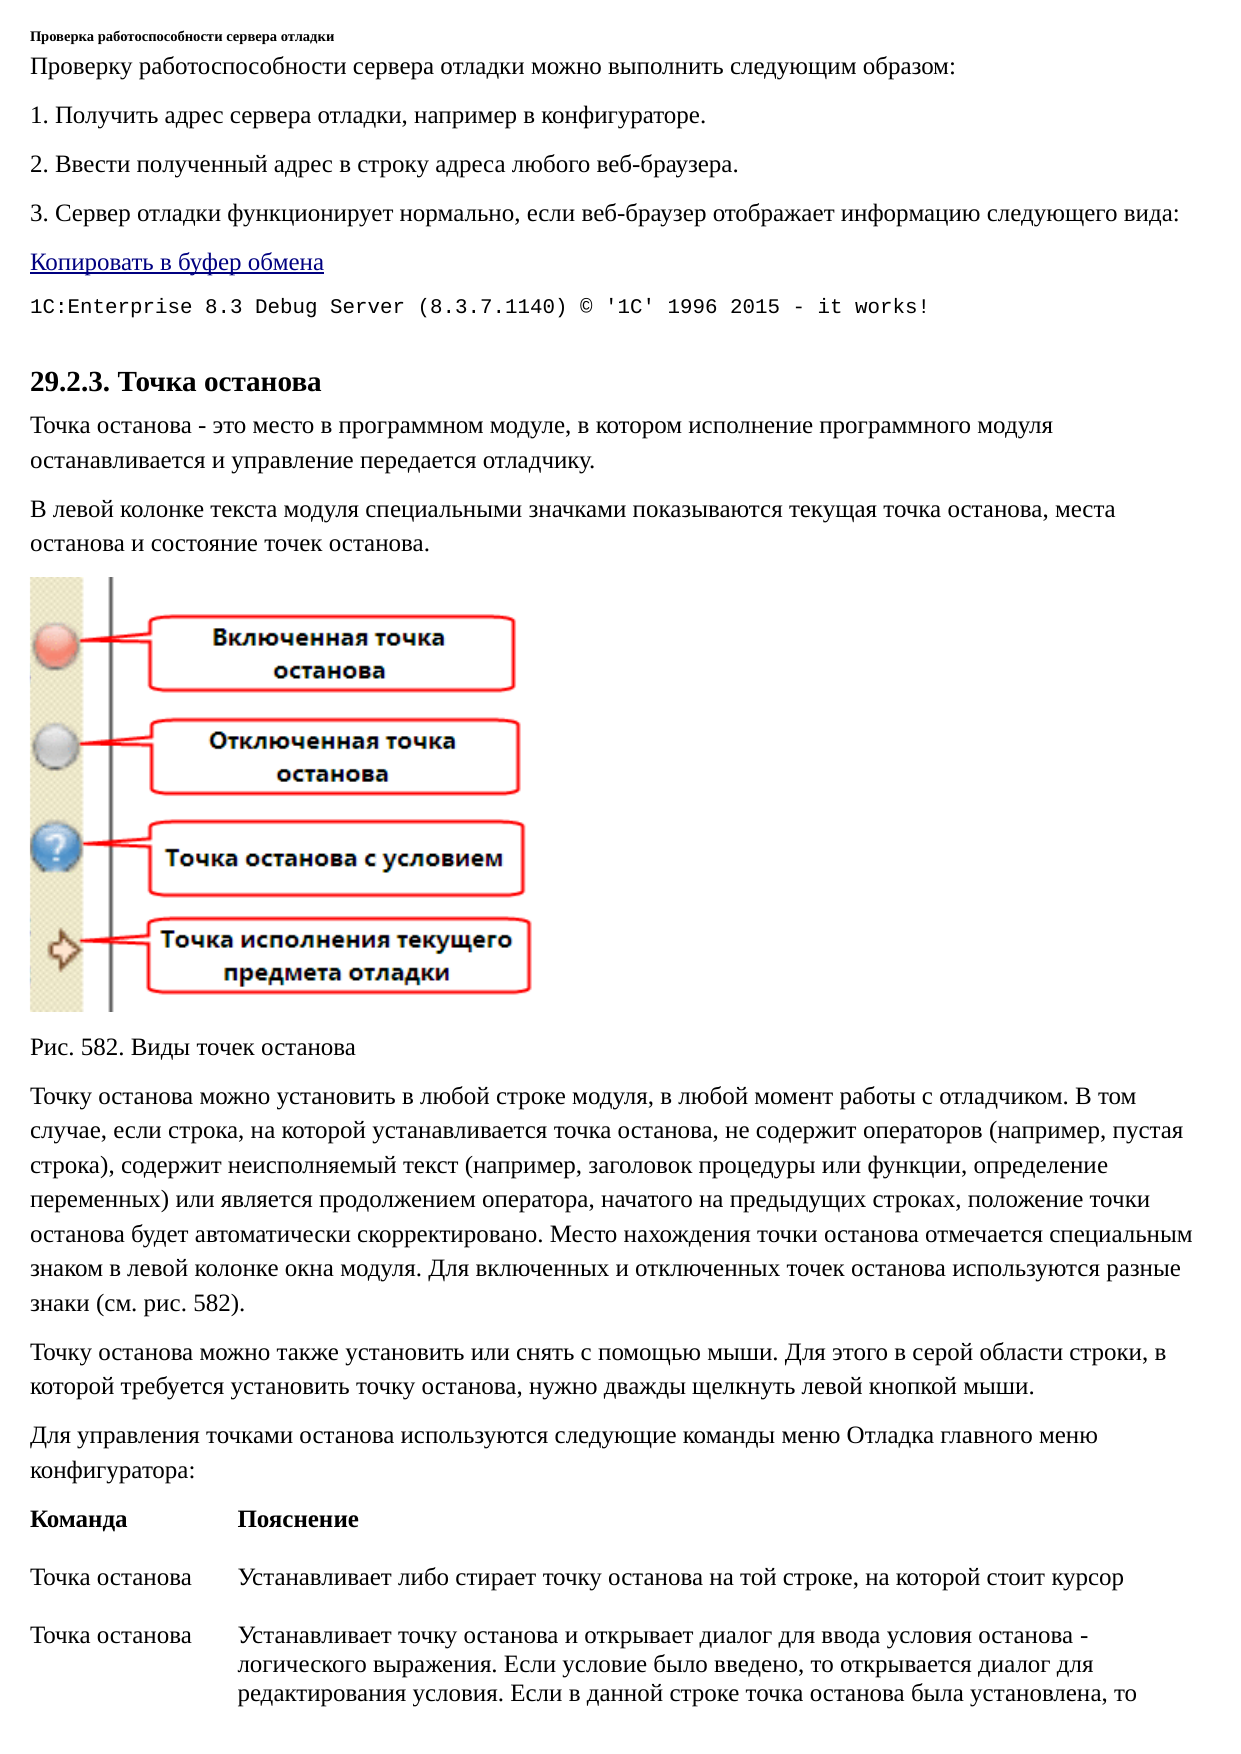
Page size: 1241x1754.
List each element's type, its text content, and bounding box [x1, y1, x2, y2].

text Точку останова можно также установить или снять с помощью мыши. Для этого в серой области строки, в которой требуется установить точку останова, нужно дважды щелкнуть левой кнопкой мыши. [30, 1337, 1211, 1400]
text 1. Получить адрес сервера отладки, например в конфигураторе. [30, 100, 1211, 129]
table_cell Устанавливает точку останова и открывает диалог для ввода условия останова ‑ логического выражения. Если условие было введено, то открывается диалог для редактирования условия. Если в данной строке точка останова была установлена, то [237, 1621, 1211, 1707]
text 2. Ввести полученный адрес в строку адреса любого веб-браузера. [30, 149, 1211, 178]
text Точку останова можно установить в любой строке модуля, в любой момент работы с отладчиком. В том случае, если строка, на которой устанавливается точка останова, не содержит операторов (например, пустая строка), содержит неисполняемый текст (например, заголовок процедуры или функции, определение переменных) или является продолжением оператора, начатого на предыдущих строках, положение точки останова будет автоматически скорректировано. Место нахождения точки останова отмечается специальным знаком в левой колонке окна модуля. Для включенных и отключенных точек останова используются разные знаки (см. рис. 582). [30, 1081, 1211, 1317]
subtitle Проверка работоспособности сервера отладки [30, 28, 1211, 45]
table_cell Точка останова [30, 1621, 237, 1707]
text 3. Сервер отладки функционирует нормально, если веб-браузер отображает информацию следующего вида: [30, 198, 1211, 227]
text 1C:Enterprise 8.3 Debug Server (8.3.7.1140) © '1C' 1996 2015 - it works! [30, 296, 1211, 320]
subtitle 29.2.3. Точка останова [30, 364, 1211, 398]
text В левой колонке текста модуля специальными значками показываются текущая точка останова, места останова и состояние точек останова. [30, 494, 1211, 557]
table_header Команда [30, 1504, 237, 1562]
text Проверку работоспособности сервера отладки можно выполнить следующим образом: [30, 51, 1211, 80]
table_header Пояснение [237, 1504, 1211, 1562]
text Копировать в буфер обмена [30, 247, 1211, 276]
text Рис. 582. Виды точек останова [30, 1032, 1211, 1061]
picture [29, 577, 538, 1012]
text Точка останова ‑ это место в программном модуле, в котором исполнение программного модуля останавливается и управление передается отладчику. [30, 410, 1211, 473]
table_cell Устанавливает либо стирает точку останова на той строке, на которой стоит курсор [237, 1562, 1211, 1621]
table_cell Точка останова [30, 1562, 237, 1621]
text Для управления точками останова используются следующие команды меню Отладка главного меню конфигуратора: [30, 1421, 1211, 1484]
